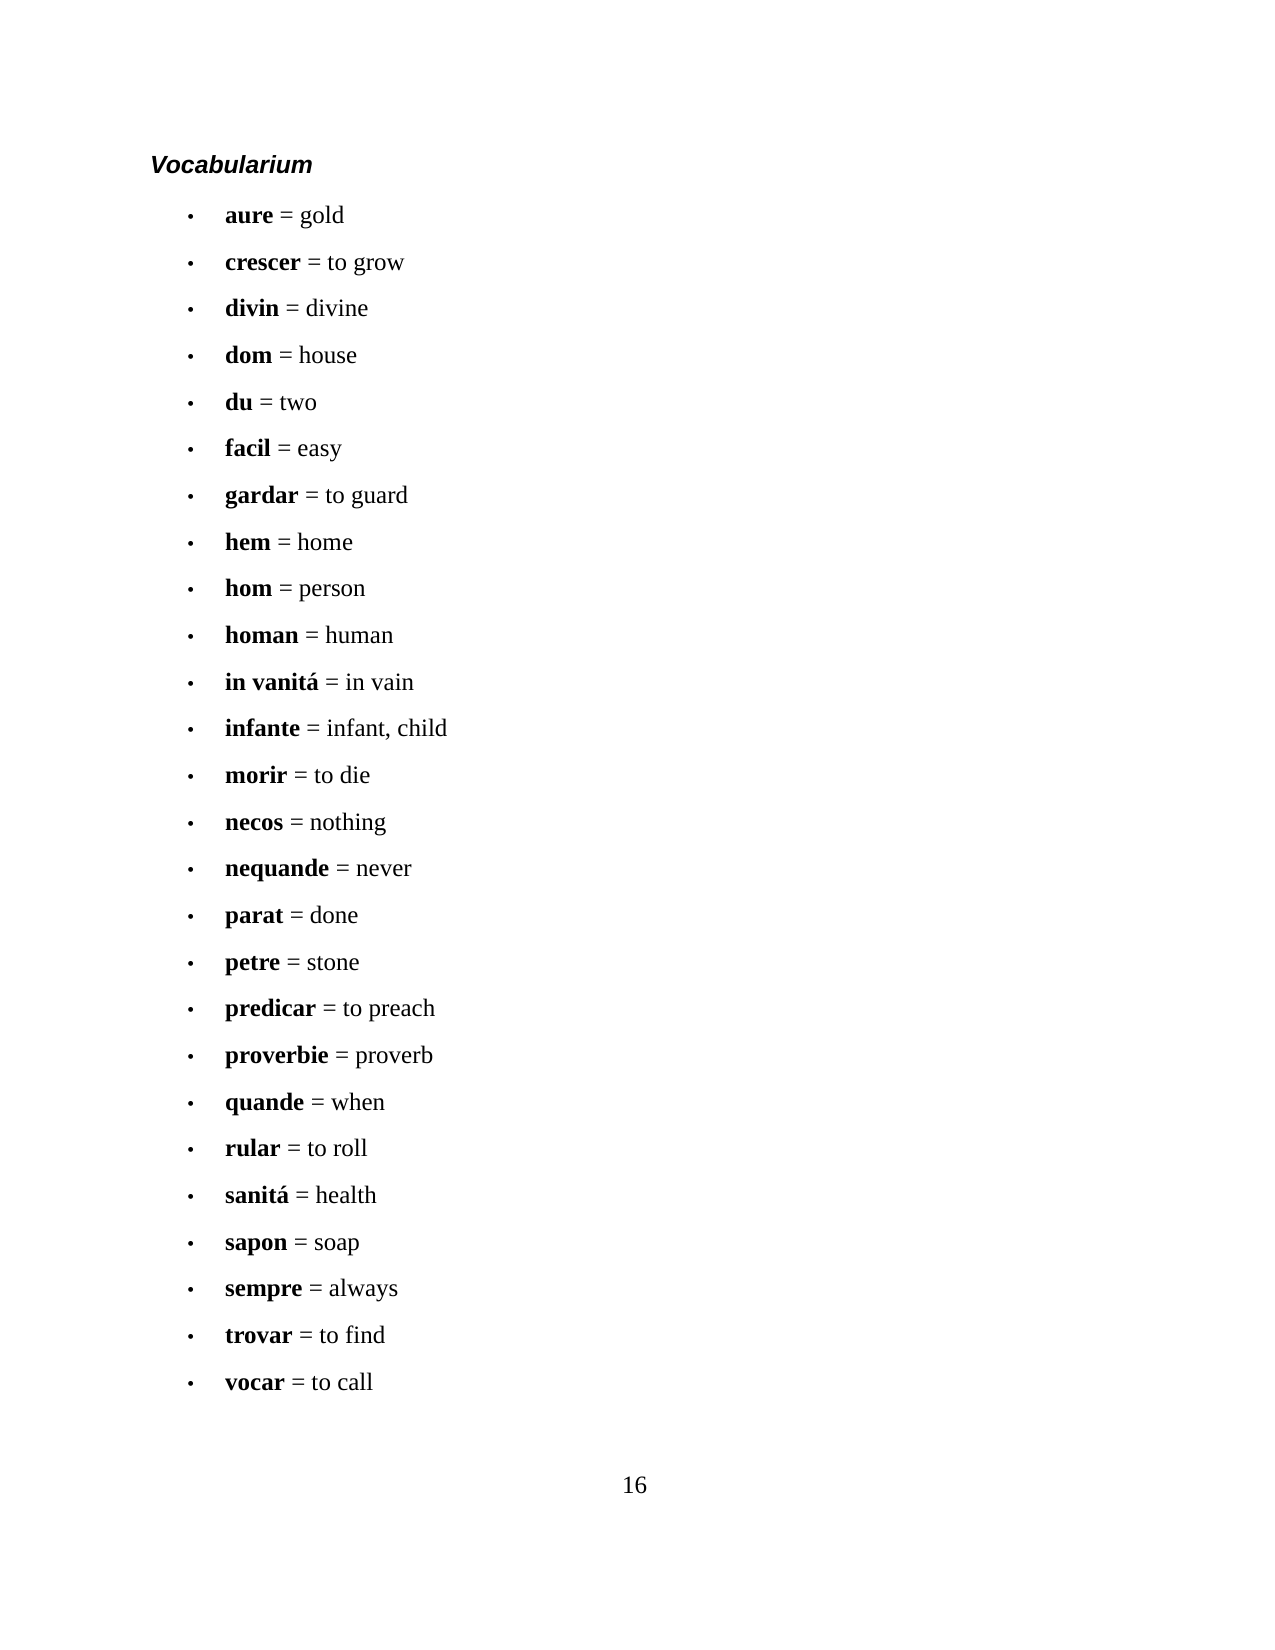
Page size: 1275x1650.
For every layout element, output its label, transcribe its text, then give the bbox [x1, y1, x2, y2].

list proverbie = proverb [187, 1040, 1125, 1069]
list rular = to roll [187, 1133, 1125, 1162]
list sanitá = health [187, 1180, 1125, 1209]
list crescer = to grow [187, 247, 1125, 275]
list hem = home [187, 527, 1125, 555]
list vocar = to call [187, 1367, 1125, 1395]
list sapon = soap [187, 1227, 1125, 1255]
list in vanitá = in vain [187, 667, 1125, 695]
list infante = infant, child [187, 713, 1125, 742]
list dom = house [187, 340, 1125, 369]
list trovar = to find [187, 1320, 1125, 1349]
list facil = easy [187, 433, 1125, 462]
list divin = divine [187, 293, 1125, 322]
list predicar = to preach [187, 993, 1125, 1022]
list nequande = never [187, 853, 1125, 882]
list sempre = always [187, 1273, 1125, 1302]
subtitle Vocabularium [150, 150, 1125, 178]
list aure = gold [187, 200, 1125, 229]
list hom = person [187, 573, 1125, 602]
list gardar = to guard [187, 480, 1125, 509]
list quande = when [187, 1087, 1125, 1115]
list parat = done [187, 900, 1125, 929]
list homan = human [187, 620, 1125, 649]
list du = two [187, 387, 1125, 415]
list necos = nothing [187, 807, 1125, 835]
list morir = to die [187, 760, 1125, 789]
list petre = stone [187, 947, 1125, 975]
